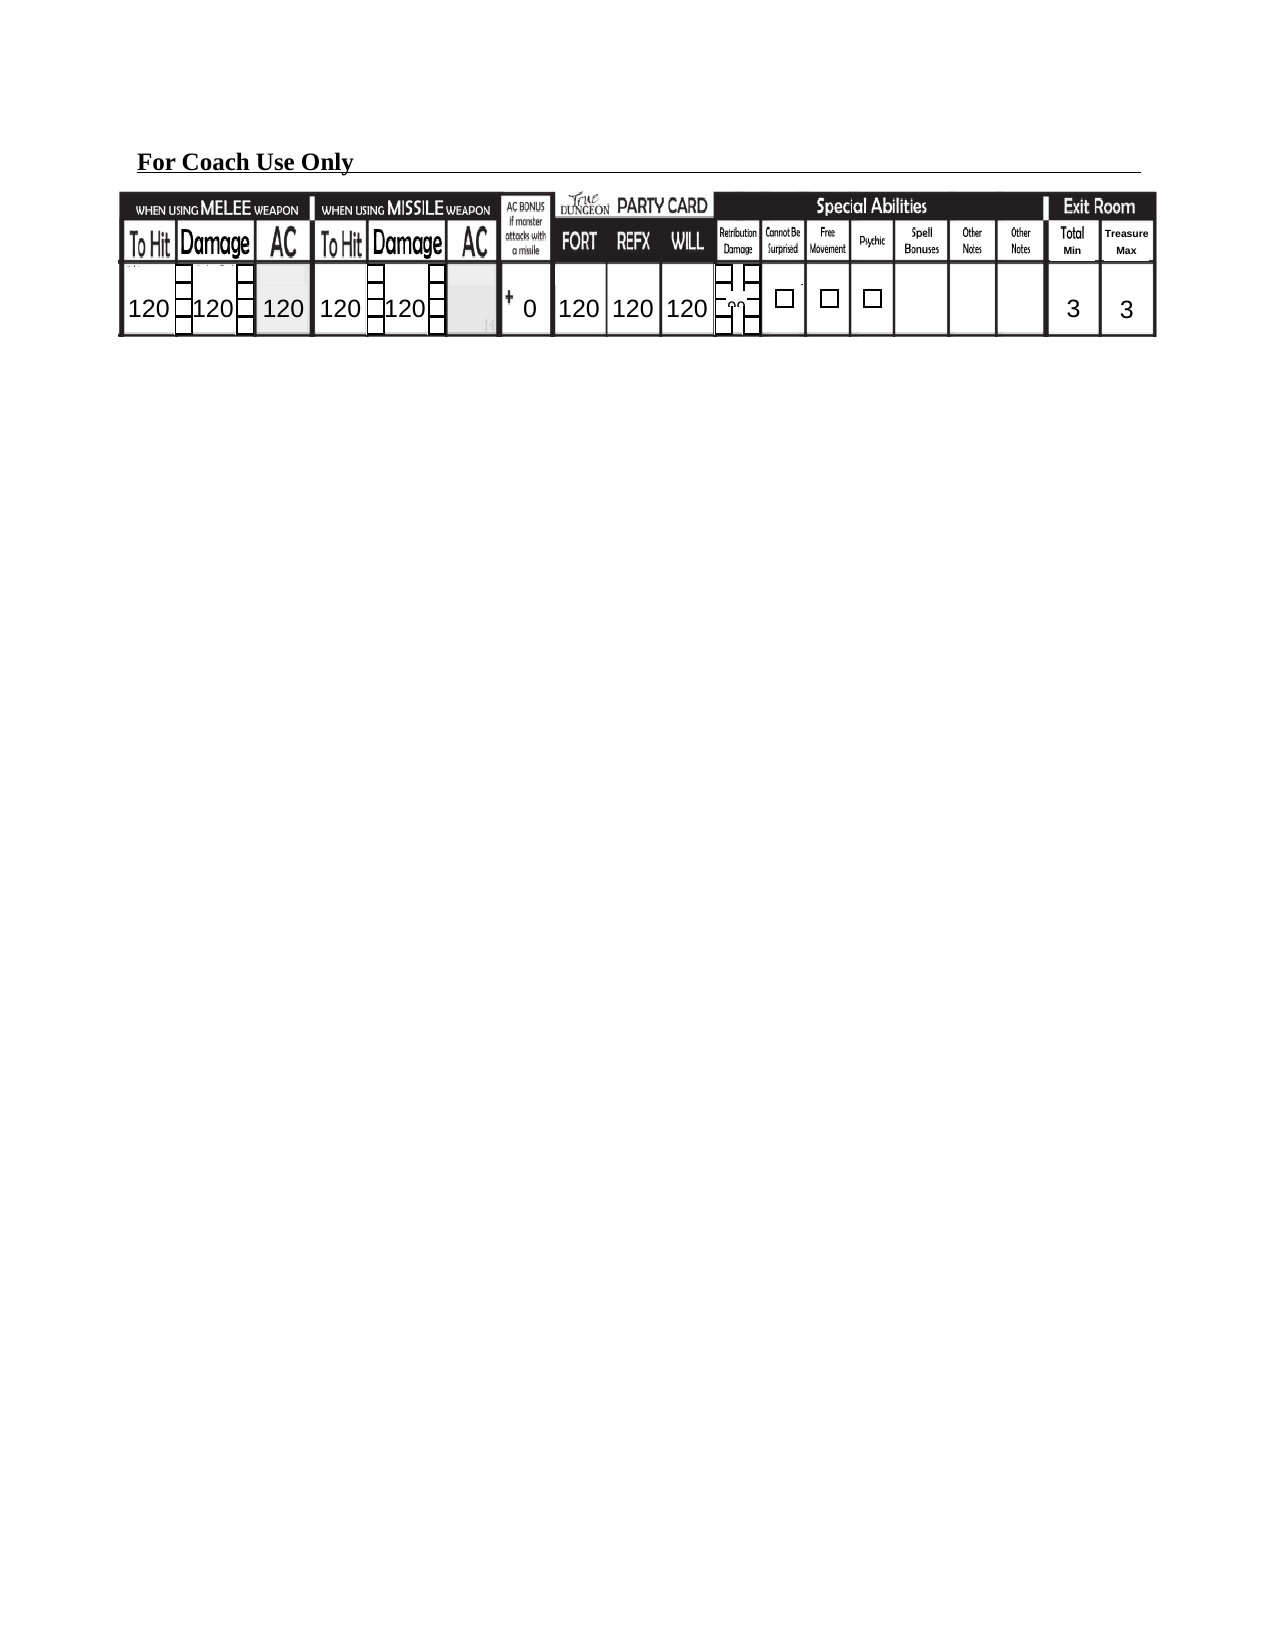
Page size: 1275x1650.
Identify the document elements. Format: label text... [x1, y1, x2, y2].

text For Coach Use Only [118, 147, 1157, 176]
